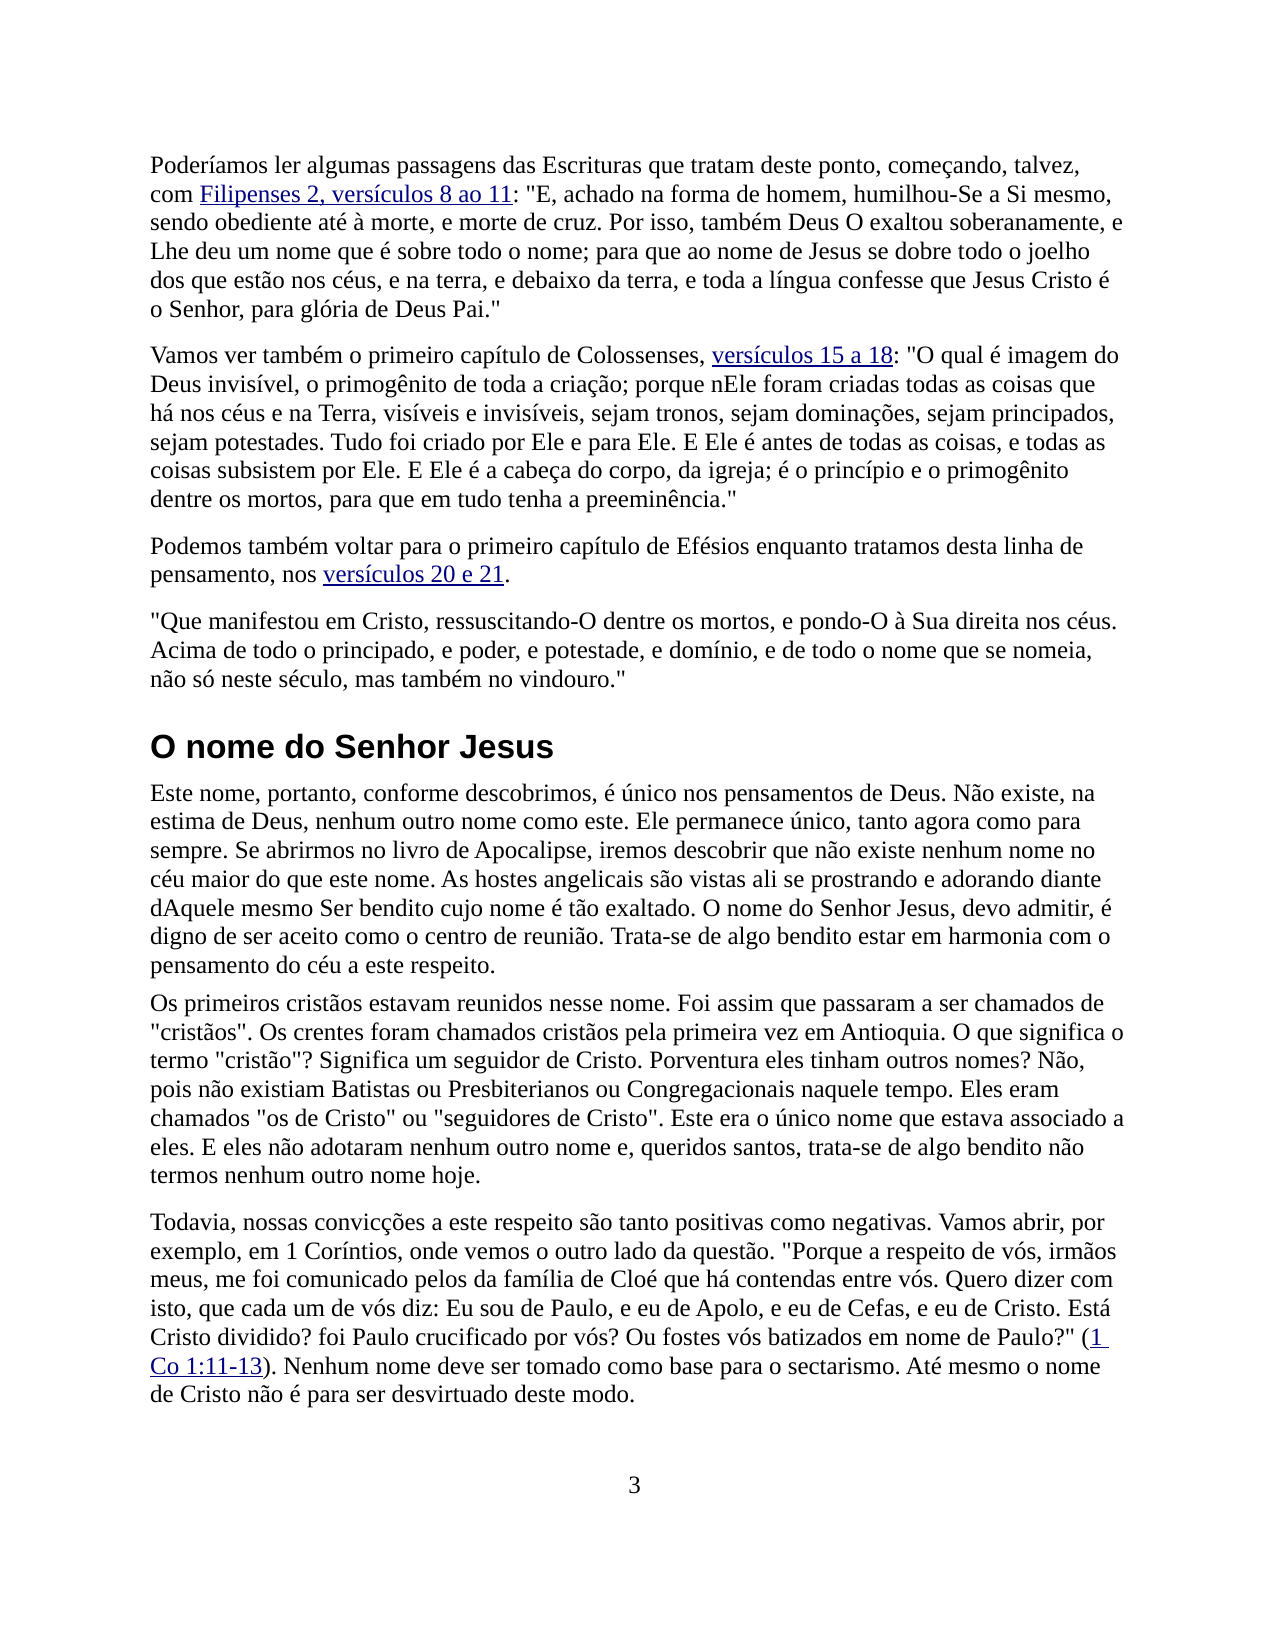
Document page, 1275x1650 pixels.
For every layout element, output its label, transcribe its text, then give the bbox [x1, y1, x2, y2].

text Podemos também voltar para o primeiro capítulo de Efésios enquanto tratamos desta linha de pensamento, nos versículos 20 e 21. [150, 531, 1125, 588]
text "Que manifestou em Cristo, ressuscitando-O dentre os mortos, e pondo-O à Sua direita nos céus. Acima de todo o principado, e poder, e potestade, e domínio, e de todo o nome que se nomeia, não só neste século, mas também no vindouro." [150, 606, 1125, 692]
text Poderíamos ler algumas passagens das Escrituras que tratam deste ponto, começando, talvez, com Filipenses 2, versículos 8 ao 11: "E, achado na forma de homem, humilhou-Se a Si mesmo, sendo obediente até à morte, e morte de cruz. Por isso, também Deus O exaltou soberanamente, e Lhe deu um nome que é sobre todo o nome; para que ao nome de Jesus se dobre todo o joelho dos que estão nos céus, e na terra, e debaixo da terra, e toda a língua confesse que Jesus Cristo é o Senhor, para glória de Deus Pai." [150, 150, 1125, 322]
text Este nome, portanto, conforme descobrimos, é único nos pensamentos de Deus. Não existe, na estima de Deus, nenhum outro nome como este. Ele permanece único, tanto agora como para sempre. Se abrirmos no livro de Apocalipse, iremos descobrir que não existe nenhum nome no céu maior do que este nome. As hostes angelicais são vistas ali se prostrando e adorando diante dAquele mesmo Ser bendito cujo nome é tão exaltado. O nome do Senhor Jesus, devo admitir, é digno de ser aceito como o centro de reunião. Trata-se de algo bendito estar em harmonia com o pensamento do céu a este respeito. [150, 778, 1125, 979]
text Todavia, nossas convicções a este respeito são tanto positivas como negativas. Vamos abrir, por exemplo, em 1 Coríntios, onde vemos o outro lado da questão. "Porque a respeito de vós, irmãos meus, me foi comunicado pelos da família de Cloé que há contendas entre vós. Quero dizer com isto, que cada um de vós diz: Eu sou de Paulo, e eu de Apolo, e eu de Cefas, e eu de Cristo. Está Cristo dividido? foi Paulo crucificado por vós? Ou fostes vós batizados em nome de Paulo?" (1 Co 1:11-13). Nenhum nome deve ser tomado como base para o sectarismo. Até mesmo o nome de Cristo não é para ser desvirtuado deste modo. [150, 1207, 1125, 1408]
text Vamos ver também o primeiro capítulo de Colossenses, versículos 15 a 18: "O qual é imagem do Deus invisível, o primogênito de toda a criação; porque nEle foram criadas todas as coisas que há nos céus e na Terra, visíveis e invisíveis, sejam tronos, sejam dominações, sejam principados, sejam potestades. Tudo foi criado por Ele e para Ele. E Ele é antes de todas as coisas, e todas as coisas subsistem por Ele. E Ele é a cabeça do corpo, da igreja; é o princípio e o primogênito dentre os mortos, para que em tudo tenha a preeminência." [150, 340, 1125, 513]
subtitle O nome do Senhor Jesus [150, 726, 1125, 765]
text Os primeiros cristãos estavam reunidos nesse nome. Foi assim que passaram a ser chamados de "cristãos". Os crentes foram chamados cristãos pela primeira vez em Antioquia. O que significa o termo "cristão"? Significa um seguidor de Cristo. Porventura eles tinham outros nomes? Não, pois não existiam Batistas ou Presbiterianos ou Congregacionais naquele tempo. Eles eram chamados "os de Cristo" ou "seguidores de Cristo". Este era o único nome que estava associado a eles. E eles não adotaram nenhum outro nome e, queridos santos, trata-se de algo bendito não termos nenhum outro nome hoje. [150, 988, 1125, 1189]
